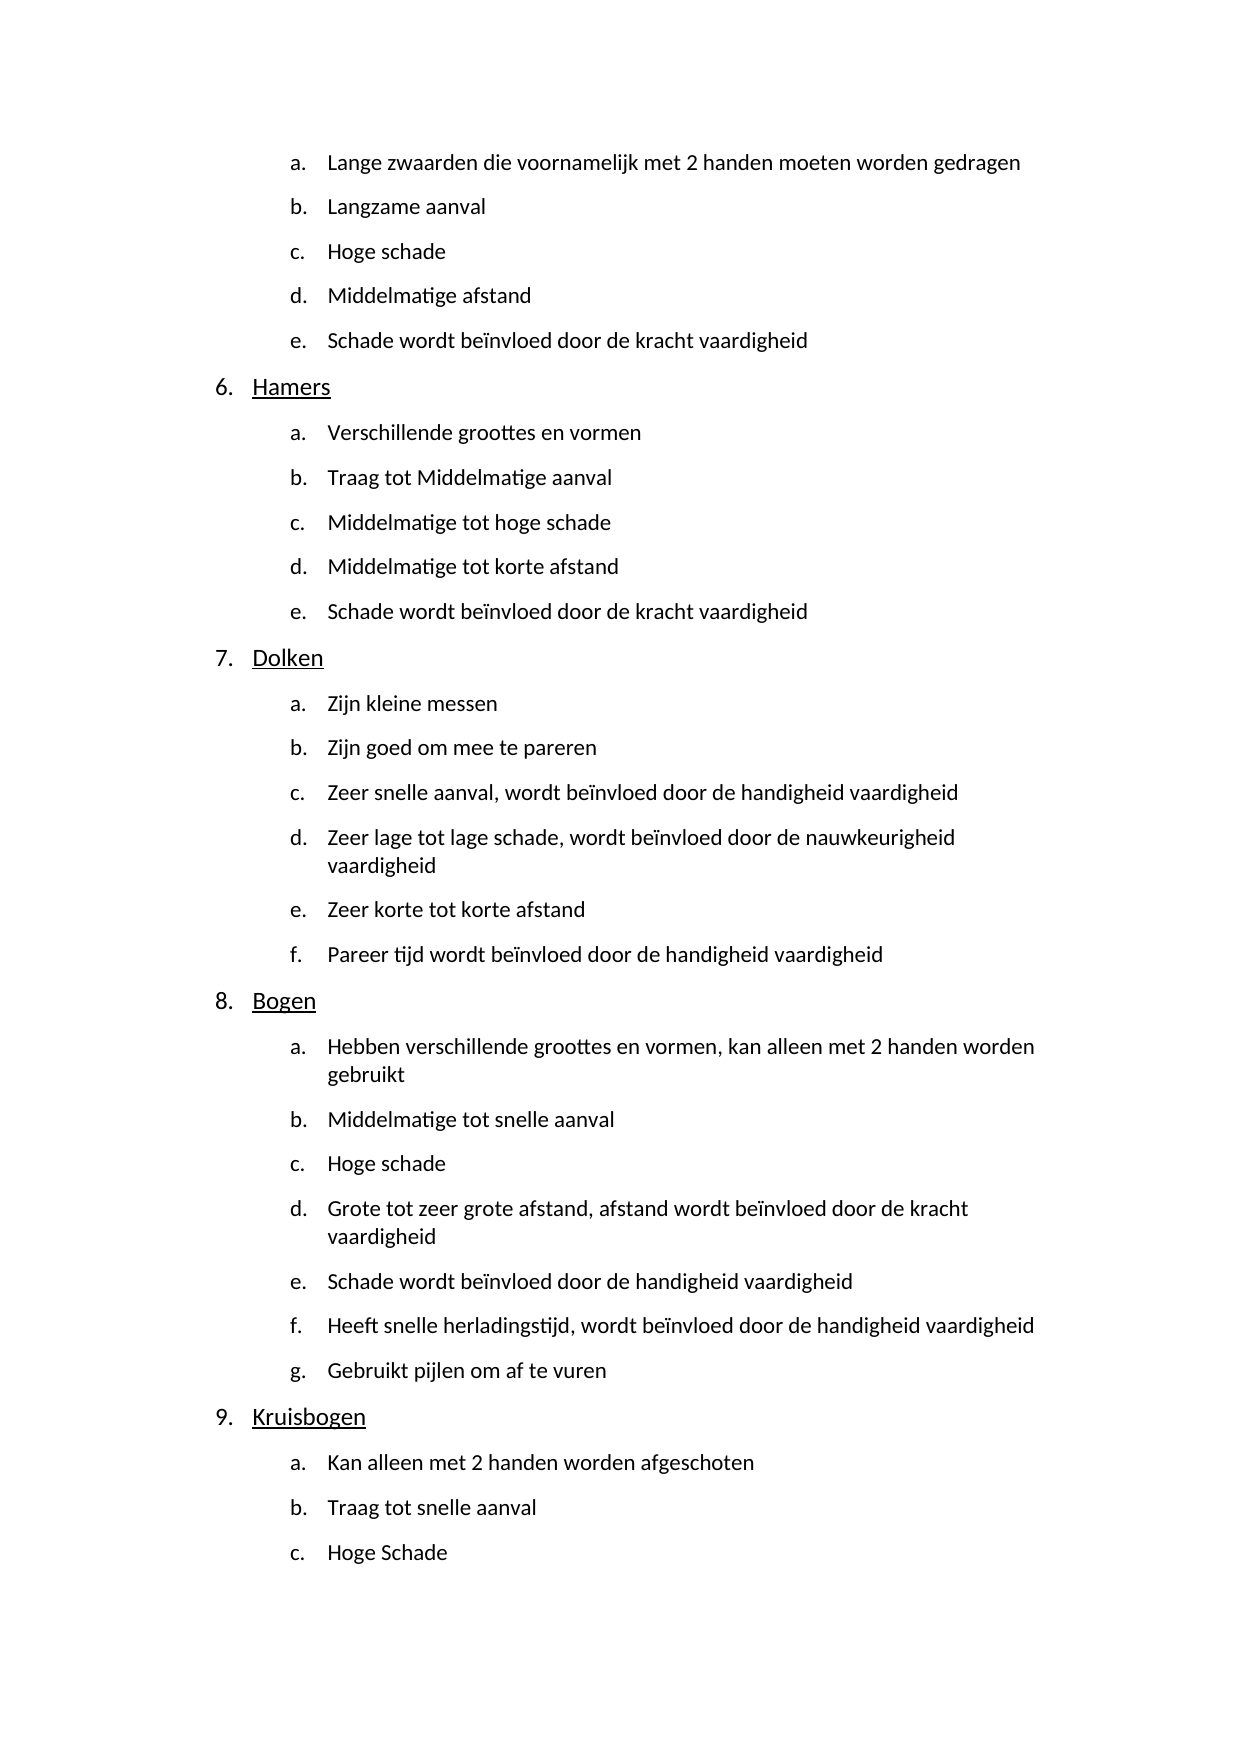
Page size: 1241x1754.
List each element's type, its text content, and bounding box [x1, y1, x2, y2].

list Middelmatige afstand [290, 282, 1063, 310]
list Verschillende groottes en vormen [290, 418, 1063, 446]
list Gebruikt pijlen om af te vuren [290, 1356, 1063, 1384]
list Heeft snelle herladingstijd, wordt beïnvloed door de handigheid vaardigheid [290, 1312, 1063, 1340]
list Schade wordt beïnvloed door de kracht vaardigheid [290, 326, 1063, 354]
list Middelmatige tot snelle aanval [290, 1105, 1063, 1133]
list Dolken [215, 642, 1063, 672]
list Langzame aanval [290, 192, 1063, 220]
list Zeer korte tot korte afstand [290, 896, 1063, 924]
list Zijn kleine messen [290, 689, 1063, 717]
list Schade wordt beïnvloed door de kracht vaardigheid [290, 597, 1063, 625]
list Lange zwaarden die voornamelijk met 2 handen moeten worden gedragen [290, 148, 1063, 176]
list Kan alleen met 2 handen worden afgeschoten [290, 1448, 1063, 1476]
list Middelmatige tot hoge schade [290, 508, 1063, 536]
list Hebben verschillende groottes en vormen, kan alleen met 2 handen worden gebruikt [290, 1032, 1063, 1088]
list Traag tot snelle aanval [290, 1493, 1063, 1521]
list Zeer snelle aanval, wordt beïnvloed door de handigheid vaardigheid [290, 778, 1063, 806]
list Zeer lage tot lage schade, wordt beïnvloed door de nauwkeurigheid vaardigheid [290, 823, 1063, 879]
list Hoge Schade [290, 1538, 1063, 1566]
list Hamers [215, 371, 1063, 402]
list Hoge schade [290, 237, 1063, 265]
list Zijn goed om mee te pareren [290, 733, 1063, 762]
list Grote tot zeer grote afstand, afstand wordt beïnvloed door de kracht vaardigheid [290, 1194, 1063, 1250]
list Bogen [215, 985, 1063, 1016]
list Hoge schade [290, 1149, 1063, 1178]
list Kruisbogen [215, 1401, 1063, 1432]
list Schade wordt beïnvloed door de handigheid vaardigheid [290, 1267, 1063, 1295]
list Middelmatige tot korte afstand [290, 552, 1063, 580]
list Traag tot Middelmatige aanval [290, 463, 1063, 491]
list Pareer tijd wordt beïnvloed door de handigheid vaardigheid [290, 940, 1063, 968]
